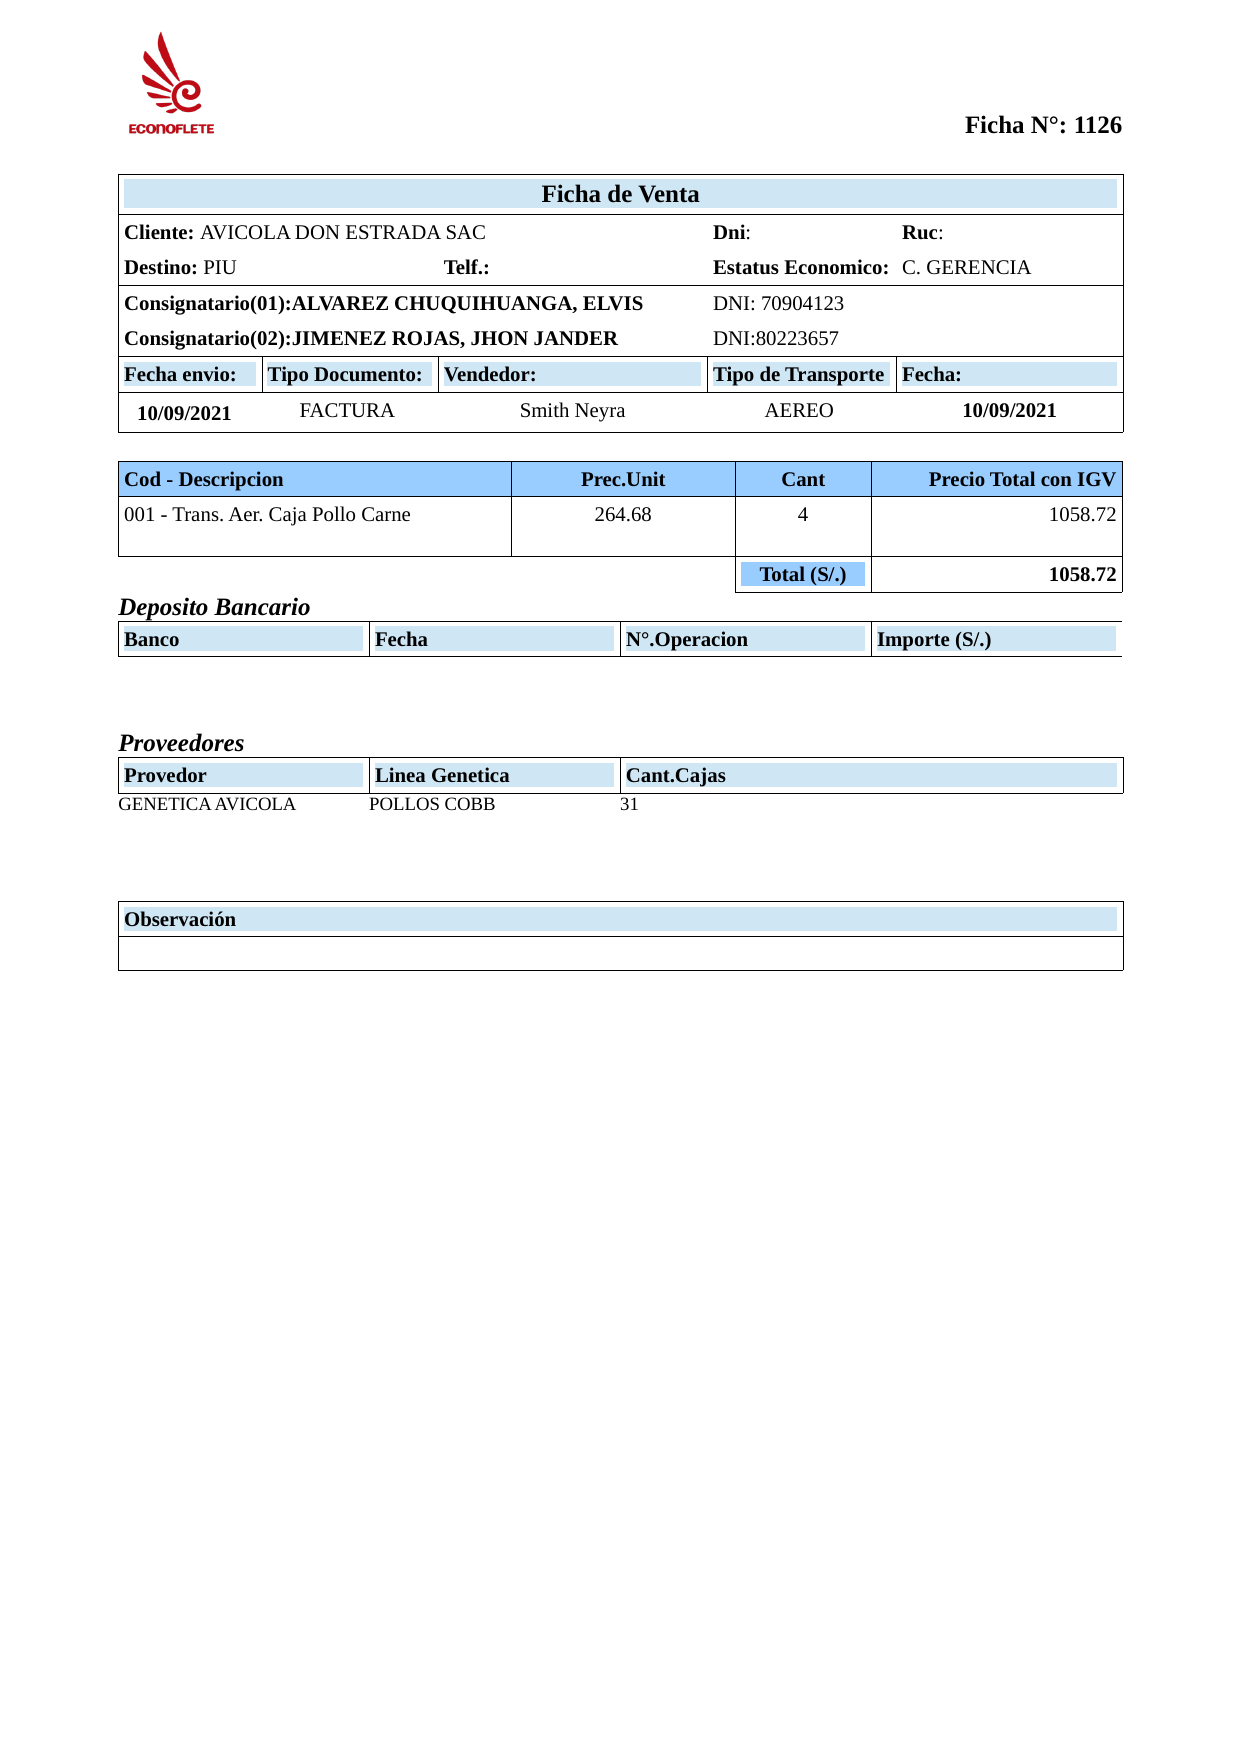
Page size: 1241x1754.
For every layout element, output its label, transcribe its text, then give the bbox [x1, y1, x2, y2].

table_cell [118, 680, 369, 704]
table_cell 1058.72 [872, 557, 1122, 592]
table_cell 4 [736, 497, 871, 556]
table_cell AEREO [707, 393, 896, 432]
table_cell 264.68 [512, 497, 735, 556]
table_cell Tipo Documento: [263, 357, 438, 392]
table_cell [620, 680, 871, 704]
table_cell [369, 705, 620, 728]
table_cell 31 [620, 794, 1123, 814]
table_cell FACTURA [262, 393, 438, 432]
table_cell [118, 836, 369, 858]
table_cell [118, 705, 369, 728]
table_cell [620, 836, 1123, 858]
table_cell DNI:80223657 [707, 321, 1123, 356]
table_cell [118, 557, 511, 592]
table_cell [620, 815, 1123, 836]
table_cell [118, 657, 369, 680]
table_cell C. GERENCIA [896, 249, 1123, 285]
table_cell Consignatario(01):ALVAREZ CHUQUIHUANGA, ELVIS [119, 286, 707, 321]
table_cell [118, 879, 369, 901]
table_cell Tipo de Transporte [708, 357, 896, 392]
table_cell [118, 858, 369, 879]
table_cell [369, 836, 620, 858]
table_cell Fecha envio: [119, 357, 262, 392]
table_cell 001 - Trans. Aer. Caja Pollo Carne [119, 497, 511, 556]
table_cell [620, 858, 1123, 879]
table_cell [369, 815, 620, 836]
text Proveedores [118, 728, 1122, 757]
table_cell [871, 657, 1122, 680]
table_cell [620, 657, 871, 680]
table_header Banco [119, 622, 369, 656]
table_cell GENETICA AVICOLA [118, 794, 369, 814]
table_cell Total (S/.) [736, 557, 871, 592]
table_cell Telf.: [438, 249, 707, 285]
table_cell [620, 705, 871, 728]
table_cell Cliente: AVICOLA DON ESTRADA SAC [119, 215, 707, 249]
table_cell Destino: PIU [119, 249, 438, 285]
table_cell [369, 657, 620, 680]
table_header Fecha [370, 622, 620, 656]
table_header Observación [119, 902, 1123, 936]
table_cell DNI: 70904123 [707, 286, 1123, 321]
table_header N°.Operacion [621, 622, 871, 656]
table_cell 10/09/2021 [896, 393, 1123, 432]
table_cell Estatus Economico: [707, 249, 896, 285]
table_cell [871, 680, 1122, 704]
picture [118, 31, 225, 134]
table_header Ficha de Venta [119, 175, 1123, 214]
table_header Cant [736, 462, 871, 496]
table_header Prec.Unit [512, 462, 735, 496]
table_cell [620, 879, 1123, 901]
table_cell 10/09/2021 [119, 393, 262, 432]
table_cell Fecha: [897, 357, 1123, 392]
table_cell [119, 937, 1123, 969]
table_cell POLLOS COBB [369, 794, 620, 814]
table_cell Vendedor: [439, 357, 707, 392]
table_header Cant.Cajas [621, 758, 1123, 793]
table_header Provedor [119, 758, 369, 793]
table_cell 1058.72 [872, 497, 1122, 556]
table_cell Consignatario(02):JIMENEZ ROJAS, JHON JANDER [119, 321, 707, 356]
table_cell Dni: [707, 215, 896, 249]
table_header Linea Genetica [370, 758, 620, 793]
table_cell [871, 705, 1122, 728]
table_cell Smith Neyra [438, 393, 707, 432]
text Deposito Bancario [118, 592, 1122, 621]
table_header Precio Total con IGV [872, 462, 1122, 496]
table_cell [369, 879, 620, 901]
table_header Importe (S/.) [872, 622, 1122, 656]
table_cell [369, 680, 620, 704]
table_cell [511, 557, 735, 592]
table_cell Ruc: [896, 215, 1123, 249]
table_cell [369, 858, 620, 879]
table_header Cod - Descripcion [119, 462, 511, 496]
table_cell [118, 815, 369, 836]
